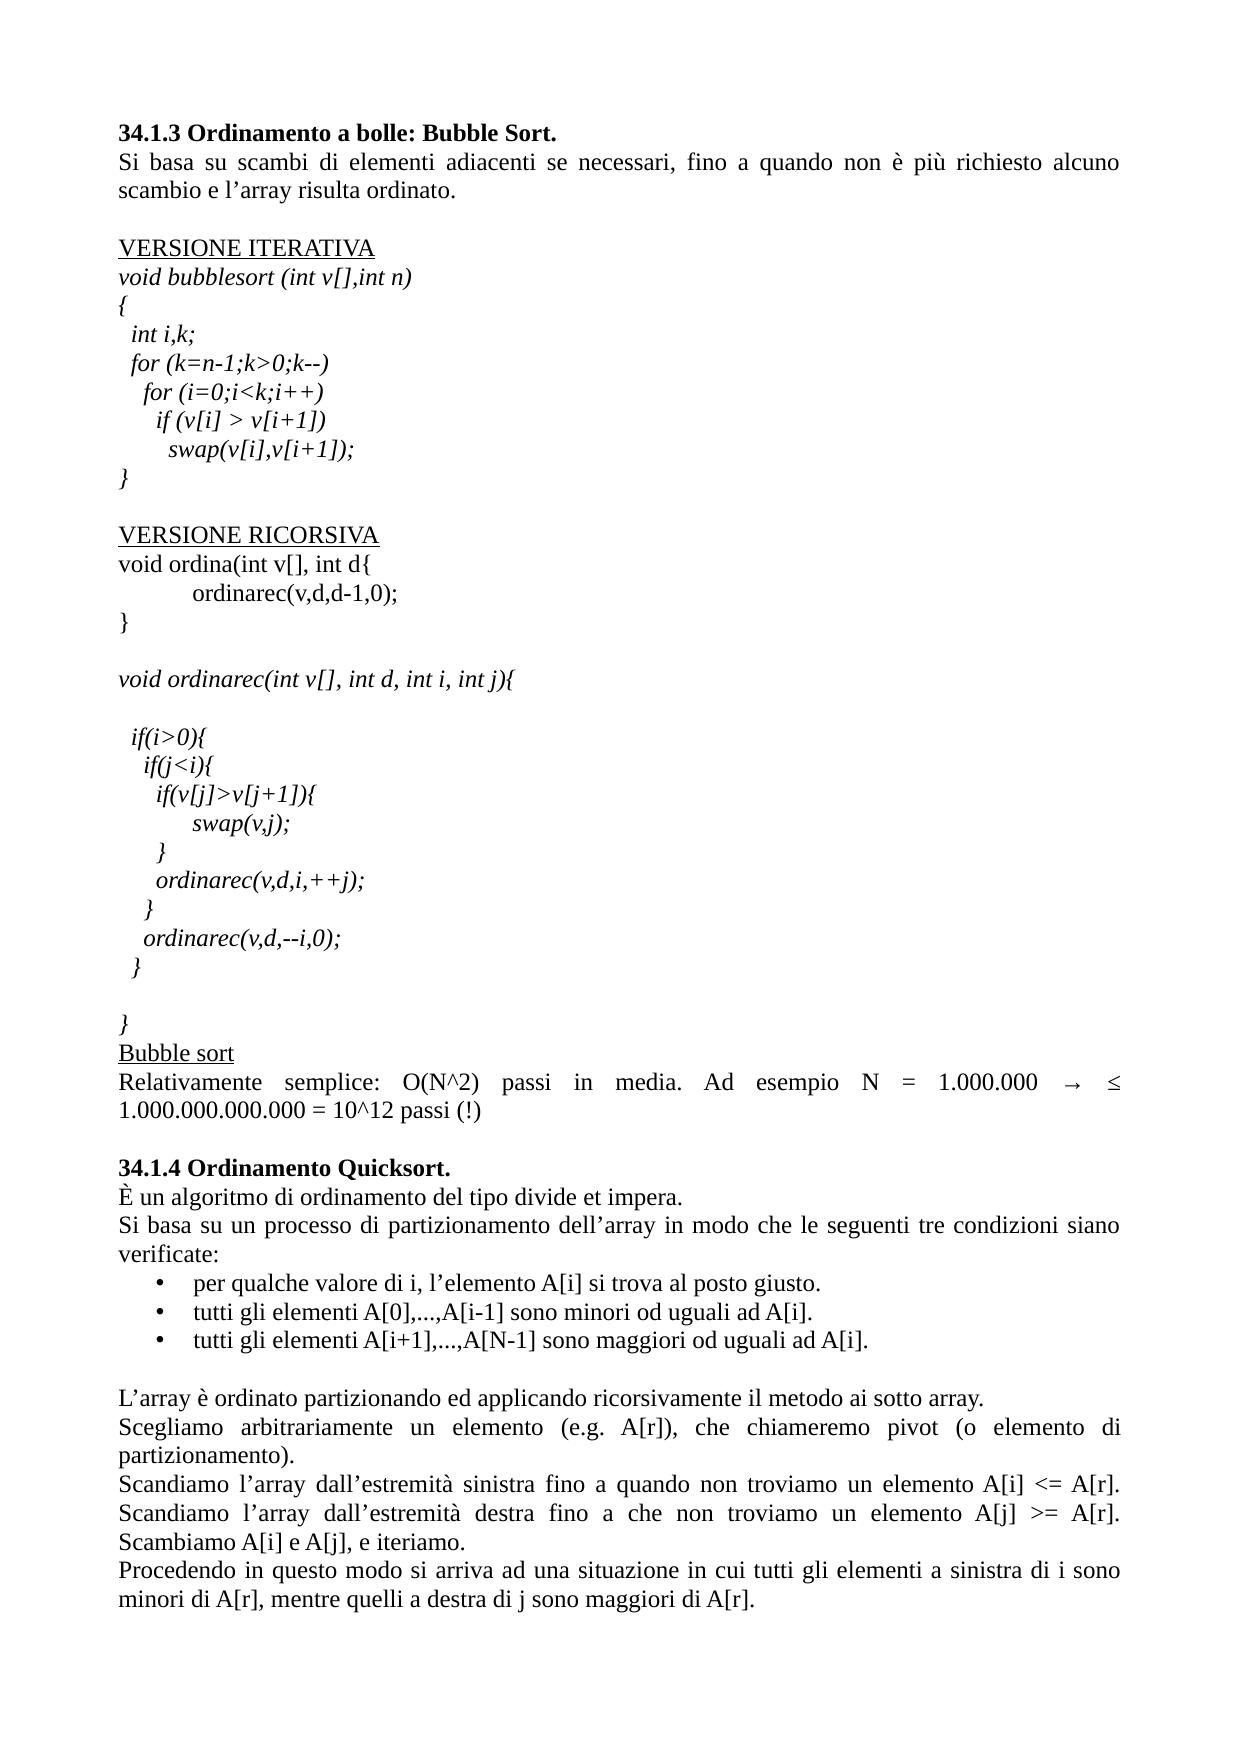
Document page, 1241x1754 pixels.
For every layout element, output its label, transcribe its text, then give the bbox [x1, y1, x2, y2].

text for (k=n-1;k>0;k--) [118, 348, 1122, 377]
text { [118, 291, 1122, 319]
list tutti gli elementi A[0],...,A[i-1] sono minori od uguali ad A[i]. [156, 1297, 1122, 1326]
text if(v[j]>v[j+1]){ [118, 779, 1122, 808]
text void ordinarec(int v[], int d, int i, int j){ [118, 664, 1122, 693]
text } [118, 463, 1122, 492]
text È un algoritmo di ordinamento del tipo divide et impera. [118, 1182, 1122, 1211]
text for (i=0;i<k;i++) [118, 377, 1122, 406]
text } [118, 837, 1122, 866]
text Scandiamo l’array dall’estremità sinistra fino a quando non troviamo un elemento A[i] <= A[r]. Scandiamo l’array dall’estremità destra fino a che non troviamo un elemento A[j] >= A[r]. Scambiamo A[i] e A[j], e iteriamo. [118, 1469, 1122, 1556]
text if(i>0){ [118, 722, 1122, 751]
text Procedendo in questo modo si arriva ad una situazione in cui tutti gli elementi a sinistra di i sono minori di A[r], mentre quelli a destra di j sono maggiori di A[r]. [118, 1556, 1122, 1613]
text if(j<i){ [118, 751, 1122, 779]
text } [118, 1009, 1122, 1038]
text swap(v,j); [118, 808, 1122, 837]
text Scegliamo arbitrariamente un elemento (e.g. A[r]), che chiameremo pivot (o elemento di partizionamento). [118, 1412, 1122, 1469]
text swap(v[i],v[i+1]); [118, 434, 1122, 463]
list tutti gli elementi A[i+1],...,A[N-1] sono maggiori od uguali ad A[i]. [156, 1326, 1122, 1354]
text Relativamente semplice: O(N^2) passi in media. Ad esempio N = 1.000.000 → ≤ 1.000.000.000.000 = 10^12 passi (!) [118, 1067, 1122, 1124]
text Si basa su un processo di partizionamento dell’array in modo che le seguenti tre condizioni siano verificate: [118, 1211, 1122, 1268]
text } [118, 894, 1122, 923]
text ordinarec(v,d,--i,0); [118, 923, 1122, 952]
text void bubblesort (int v[],int n) [118, 262, 1122, 291]
text 34.1.4 Ordinamento Quicksort. [118, 1153, 1122, 1182]
text if (v[i] > v[i+1]) [118, 406, 1122, 434]
text int i,k; [118, 319, 1122, 348]
text } [118, 607, 1122, 636]
text ordinarec(v,d,d-1,0); [118, 578, 1122, 607]
text } [118, 952, 1122, 981]
text L’array è ordinato partizionando ed applicando ricorsivamente il metodo ai sotto array. [118, 1383, 1122, 1412]
text Si basa su scambi di elementi adiacenti se necessari, fino a quando non è più richiesto alcuno scambio e l’array risulta ordinato. [118, 147, 1122, 204]
text VERSIONE ITERATIVA [118, 233, 1122, 262]
text ordinarec(v,d,i,++j); [118, 866, 1122, 894]
text VERSIONE RICORSIVA [118, 521, 1122, 549]
text void ordina(int v[], int d{ [118, 549, 1122, 578]
text 34.1.3 Ordinamento a bolle: Bubble Sort. [118, 118, 1122, 147]
text Bubble sort [118, 1038, 1122, 1067]
list per qualche valore di i, l’elemento A[i] si trova al posto giusto. [156, 1268, 1122, 1297]
